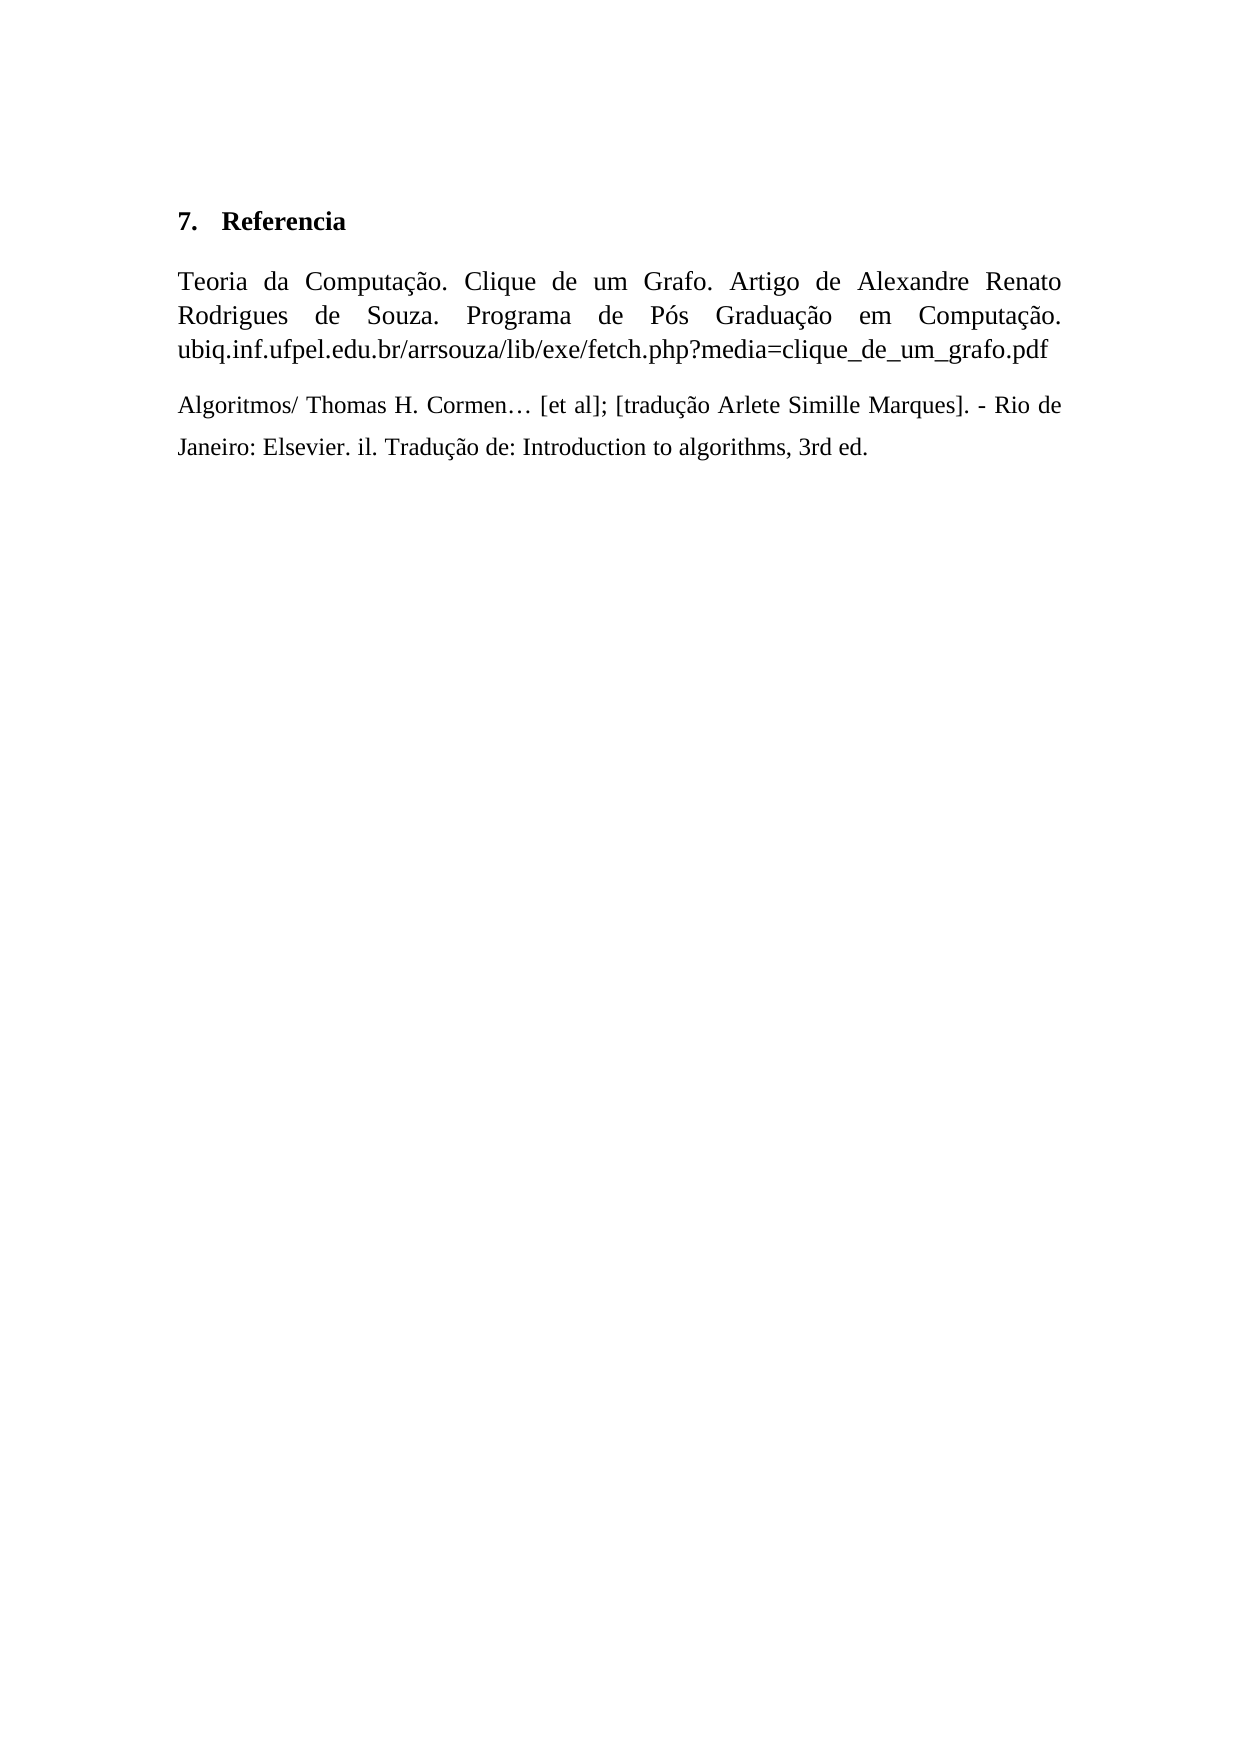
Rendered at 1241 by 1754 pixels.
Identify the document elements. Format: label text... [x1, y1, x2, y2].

text Teoria da Computação. Clique de um Grafo. Artigo de Alexandre Renato Rodrigues de Souza. Programa de Pós Graduação em Computação. ubiq.inf.ufpel.edu.br/arrsouza/lib/exe/fetch.php?media=clique_de_um_grafo.pdf [177, 266, 1063, 365]
title Referencia [177, 207, 1063, 237]
text Algoritmos/ Thomas H. Cormen… [et al]; [tradução Arlete Simille Marques]. - Rio de Janeiro: Elsevier. il. Tradução de: Introduction to algorithms, 3rd ed. [177, 391, 1063, 461]
